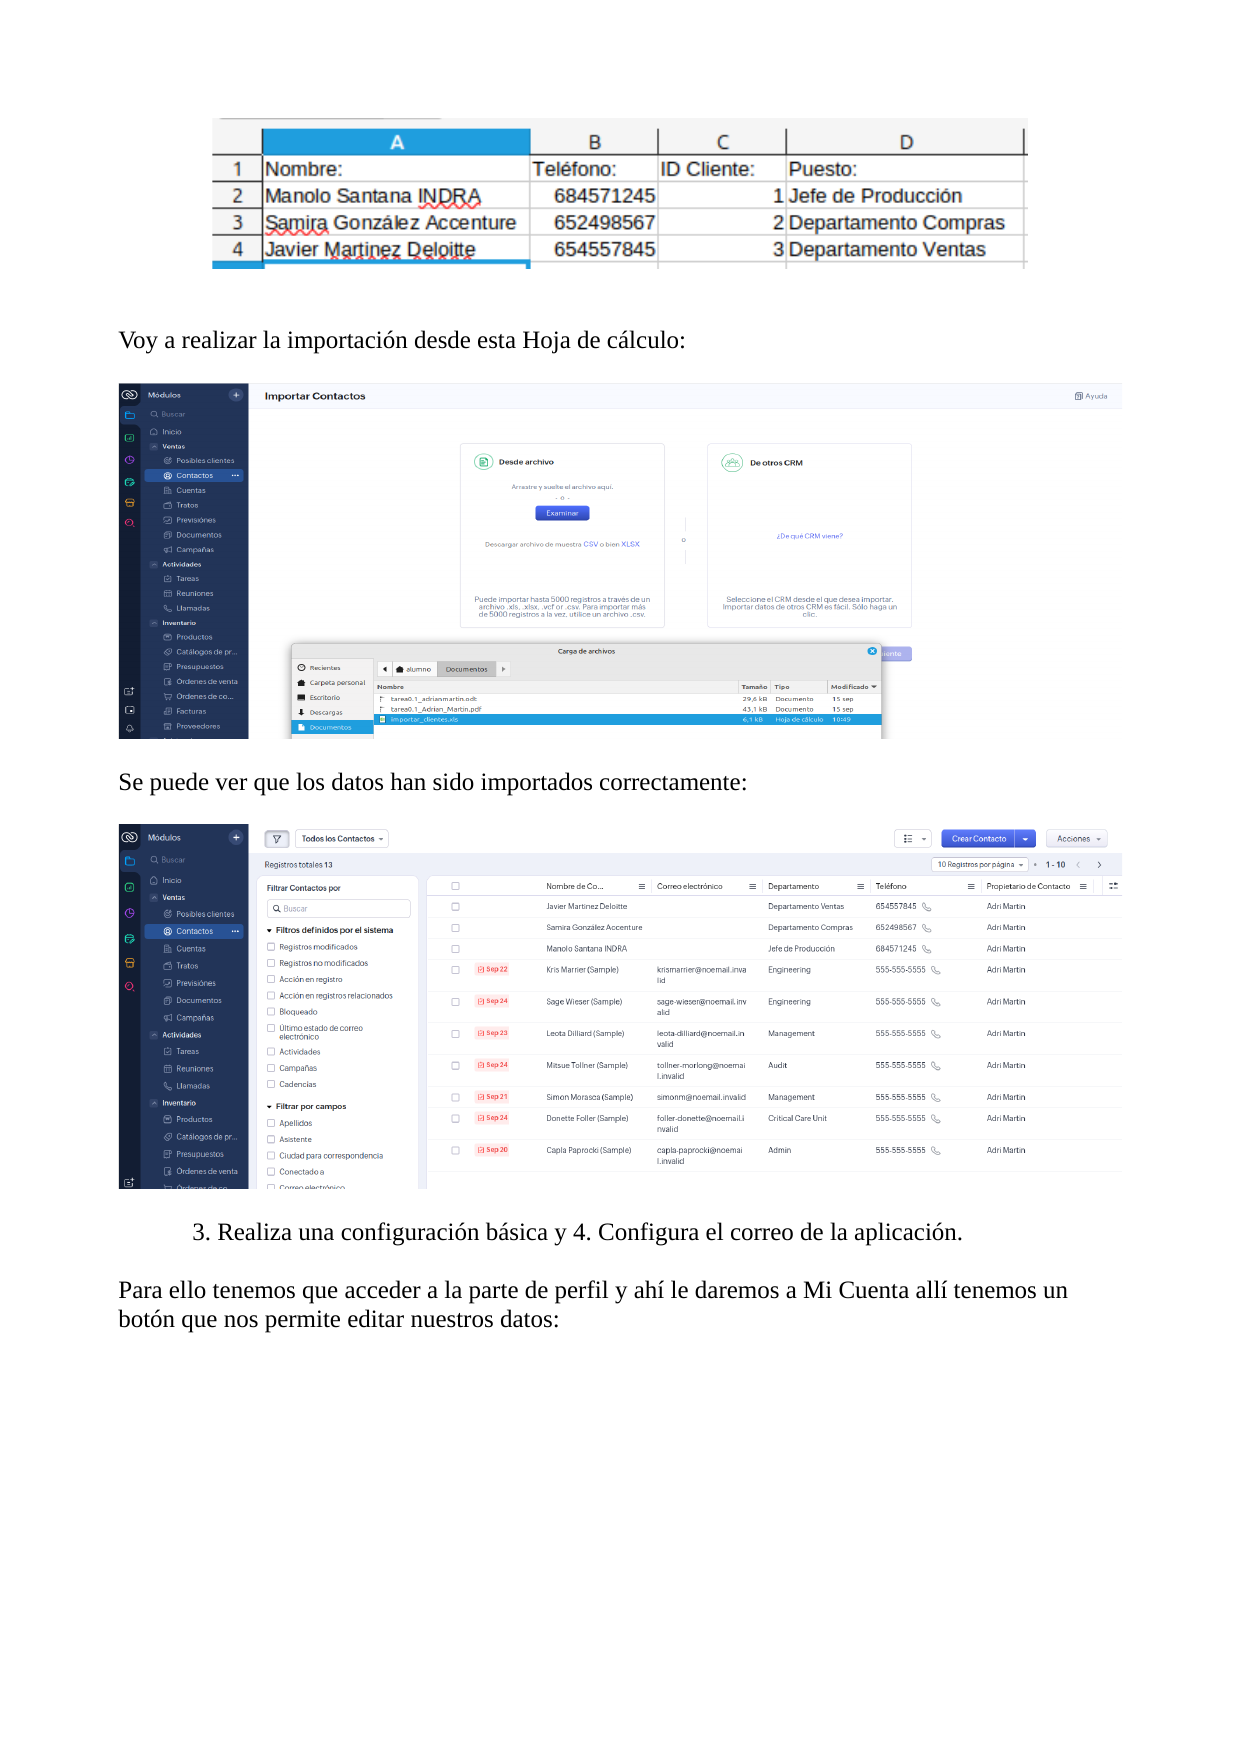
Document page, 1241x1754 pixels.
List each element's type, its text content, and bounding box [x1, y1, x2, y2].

picture [118, 383, 1123, 739]
picture [118, 824, 1123, 1189]
text 3. Realiza una configuración básica y 4. Configura el correo de la aplicación. [118, 1217, 1122, 1246]
text Para ello tenemos que acceder a la parte de perfil y ahí le daremos a Mi Cuenta allí tenemos un botón que nos permite editar nuestros datos: [118, 1275, 1122, 1332]
picture [212, 118, 1028, 269]
text Voy a realizar la importación desde esta Hoja de cálculo: [118, 326, 1122, 354]
text Se puede ver que los datos han sido importados correctamente: [118, 767, 1122, 796]
